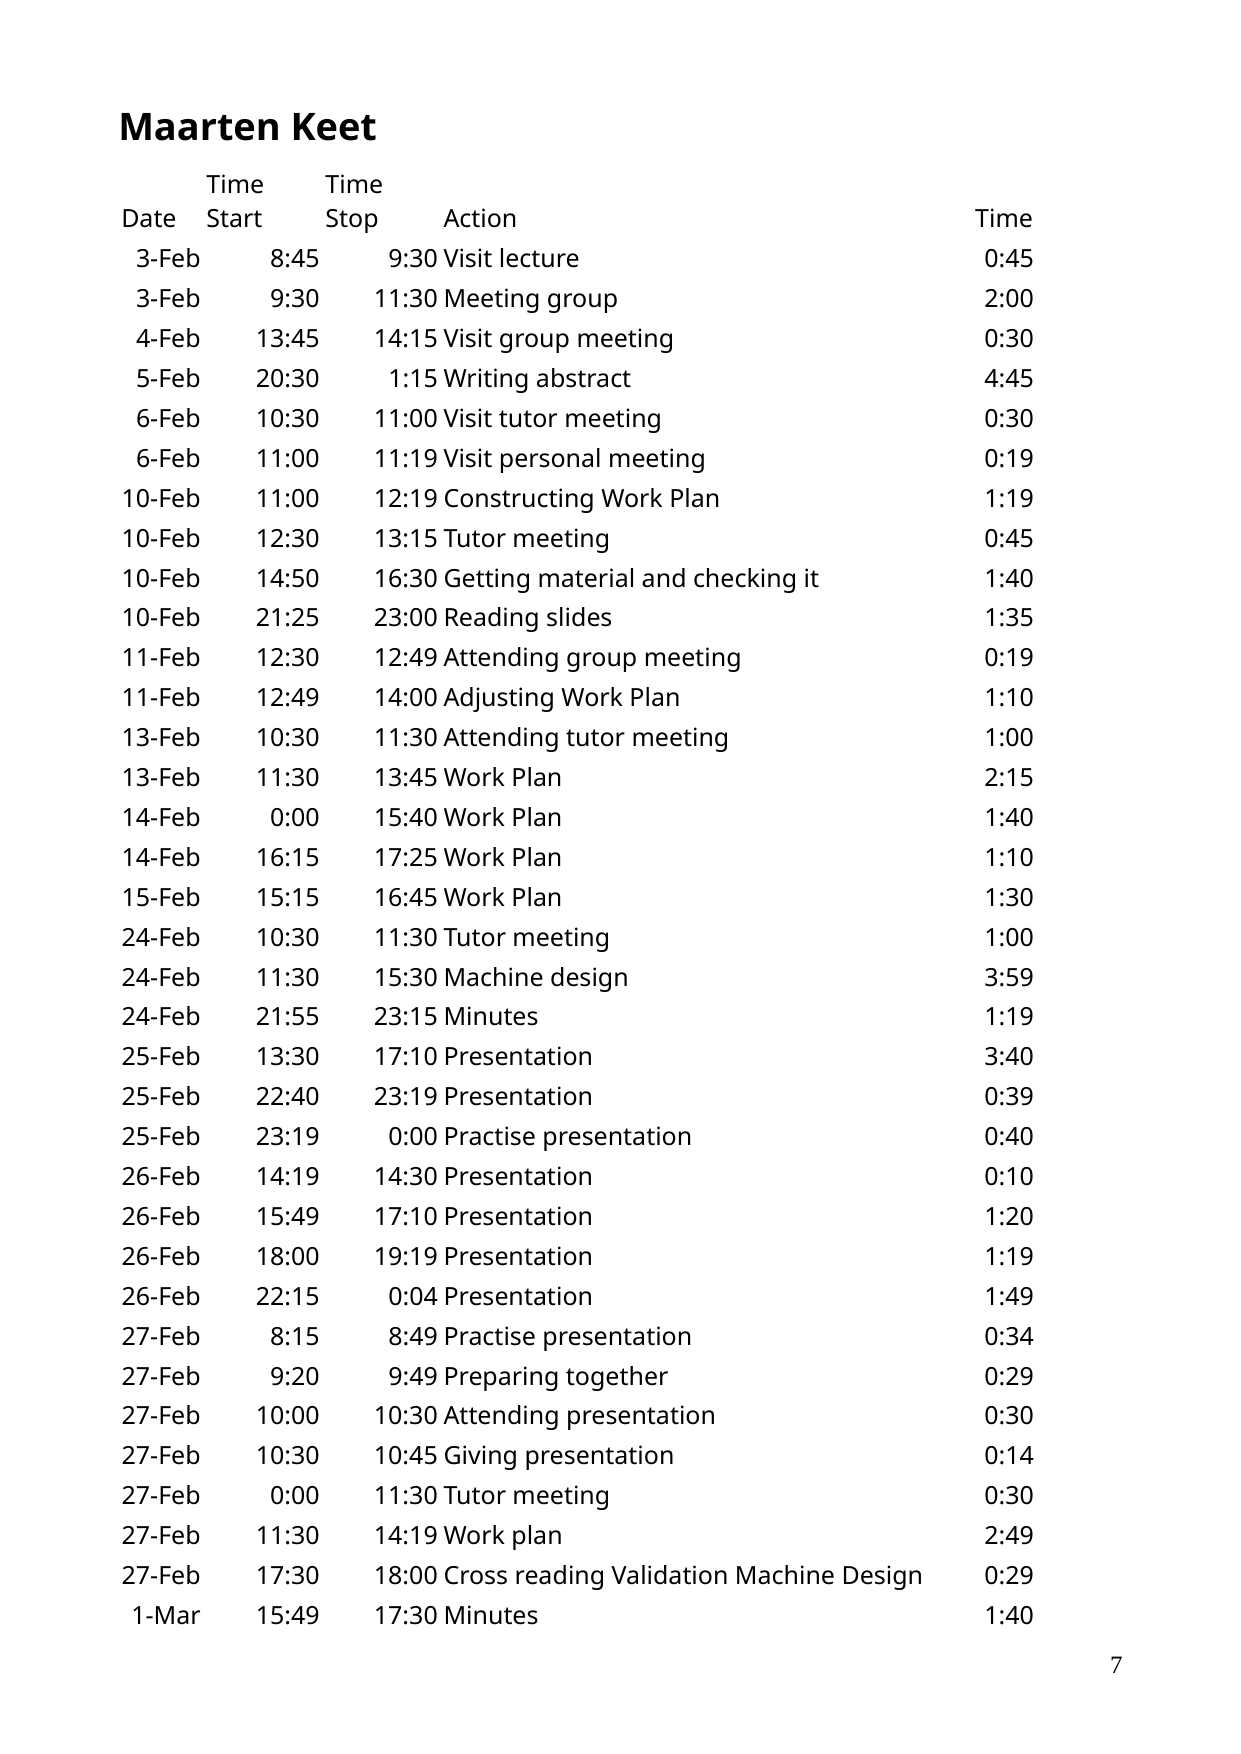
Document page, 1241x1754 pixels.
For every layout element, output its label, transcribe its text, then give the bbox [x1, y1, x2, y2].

table_cell 11-Feb [118, 637, 203, 677]
table_cell 27-Feb [118, 1515, 203, 1555]
table_cell Tutor meeting [440, 1475, 972, 1515]
table_cell 1:00 [972, 717, 1036, 757]
table_cell 0:15 [972, 1435, 1036, 1475]
table_cell Adjusting Work Plan [440, 677, 972, 717]
table_cell 24-Feb [118, 956, 203, 996]
table_cell Getting material and checking it [440, 557, 972, 597]
table_header Action [440, 164, 972, 238]
table_cell 12:30 [203, 637, 322, 677]
table_cell Presentation [440, 1236, 972, 1275]
table_cell 27-Feb [118, 1555, 203, 1594]
table_cell 11:30 [203, 956, 322, 996]
table_cell Minutes [440, 1595, 972, 1634]
table_cell Attending presentation [440, 1395, 972, 1435]
table_cell 1:40 [972, 797, 1036, 837]
table_cell 10:45 [322, 1435, 440, 1475]
table_cell 4:00 [972, 956, 1036, 996]
table_cell 0:30 [972, 1555, 1036, 1594]
table_cell 1:35 [972, 597, 1036, 637]
table_cell 14-Feb [118, 837, 203, 876]
table_cell 25-Feb [118, 1076, 203, 1116]
table_cell 1:00 [972, 916, 1036, 956]
table_cell 10:30 [203, 717, 322, 757]
table_cell 2:00 [972, 278, 1036, 318]
subtitle Maarten Keet [118, 100, 1122, 152]
table_cell Visit lecture [440, 238, 972, 278]
table_cell 13:30 [203, 1036, 322, 1076]
table_cell 0:19 [972, 637, 1036, 677]
table_cell 15:40 [322, 797, 440, 837]
table_cell 23:15 [322, 996, 440, 1036]
table_cell 14:19 [203, 1156, 322, 1196]
table_cell 1:30 [972, 876, 1036, 916]
table_cell 0:45 [972, 518, 1036, 557]
table_cell 12:19 [322, 478, 440, 517]
table_cell Giving presentation [440, 1435, 972, 1475]
table_cell 23:00 [322, 597, 440, 637]
table_cell 1-Mar [118, 1595, 203, 1634]
table_cell 17:25 [322, 837, 440, 876]
table_cell 9:30 [203, 278, 322, 318]
table_cell Reading slides [440, 597, 972, 637]
table_cell Presentation [440, 1275, 972, 1315]
table_cell 13:45 [322, 757, 440, 797]
table_cell 21:25 [203, 597, 322, 637]
table_cell 8:45 [203, 238, 322, 278]
table_cell 27-Feb [118, 1395, 203, 1435]
table_cell 14:30 [322, 1156, 440, 1196]
table_cell 22:15 [203, 1275, 322, 1315]
table_cell Work Plan [440, 837, 972, 876]
table_cell 10:30 [203, 1435, 322, 1475]
table_cell Visit personal meeting [440, 438, 972, 477]
table_cell 0:39 [972, 1076, 1036, 1116]
table_cell Tutor meeting [440, 916, 972, 956]
table_cell Presentation [440, 1076, 972, 1116]
table_cell 1:19 [972, 1236, 1036, 1275]
table_cell 15:49 [203, 1196, 322, 1236]
table_cell 11:00 [203, 478, 322, 517]
table_cell 3:40 [972, 1036, 1036, 1076]
table_cell 13-Feb [118, 757, 203, 797]
table_cell 1:20 [972, 996, 1036, 1036]
table_cell 20:30 [203, 358, 322, 398]
table_cell 26-Feb [118, 1236, 203, 1275]
table_cell 27-Feb [118, 1475, 203, 1515]
table_cell 2:15 [972, 757, 1036, 797]
table_cell 0:30 [972, 1475, 1036, 1515]
table_cell 0:30 [972, 318, 1036, 358]
table_cell 0:00 [203, 797, 322, 837]
table_cell 1:40 [972, 1595, 1036, 1634]
table_cell Work Plan [440, 876, 972, 916]
table_cell 13:45 [203, 318, 322, 358]
table_cell Cross reading Validation Machine Design [440, 1555, 972, 1594]
table_cell 4:45 [972, 358, 1036, 398]
table_cell 11:00 [203, 438, 322, 477]
table_cell 14:50 [203, 557, 322, 597]
table_header Time [972, 164, 1036, 238]
table_cell 14:00 [322, 677, 440, 717]
table_cell 11:00 [322, 398, 440, 438]
table_cell 11:30 [322, 717, 440, 757]
table_cell 17:30 [322, 1595, 440, 1634]
table_header Time Start [203, 164, 322, 238]
table_cell 27-Feb [118, 1315, 203, 1355]
table_cell Practise presentation [440, 1315, 972, 1355]
table_cell 0:30 [972, 1395, 1036, 1435]
table_cell 27-Feb [118, 1435, 203, 1475]
table_cell 10-Feb [118, 557, 203, 597]
table_cell 10:30 [203, 916, 322, 956]
table_cell 25-Feb [118, 1116, 203, 1156]
table_cell 3-Feb [118, 238, 203, 278]
table_cell 0:40 [972, 1116, 1036, 1156]
table_cell 15:30 [322, 956, 440, 996]
table_cell 10-Feb [118, 518, 203, 557]
table_cell 8:15 [203, 1315, 322, 1355]
table_cell 24-Feb [118, 916, 203, 956]
table_cell 14-Feb [118, 797, 203, 837]
table_cell 3-Feb [118, 278, 203, 318]
table_cell 4-Feb [118, 318, 203, 358]
table_cell Attending group meeting [440, 637, 972, 677]
table_cell 19:19 [322, 1236, 440, 1275]
table_cell 6-Feb [118, 438, 203, 477]
table_cell 18:00 [203, 1236, 322, 1275]
table_cell Machine design [440, 956, 972, 996]
table_cell 13-Feb [118, 717, 203, 757]
table_cell 23:19 [322, 1076, 440, 1116]
table_cell Constructing Work Plan [440, 478, 972, 517]
table_cell 10-Feb [118, 597, 203, 637]
table_cell Preparing together [440, 1355, 972, 1395]
table_cell Writing abstract [440, 358, 972, 398]
table_cell 11:19 [322, 438, 440, 477]
table_cell 11:30 [203, 757, 322, 797]
table_cell 15:15 [203, 876, 322, 916]
table_cell 8:49 [322, 1315, 440, 1355]
table_cell 26-Feb [118, 1275, 203, 1315]
table_cell 0:00 [322, 1116, 440, 1156]
table_cell 23:19 [203, 1116, 322, 1156]
table_cell 17:10 [322, 1036, 440, 1076]
table_cell 15-Feb [118, 876, 203, 916]
table_cell 14:15 [322, 318, 440, 358]
table_cell Visit tutor meeting [440, 398, 972, 438]
table_cell 24-Feb [118, 996, 203, 1036]
table_cell 1:10 [972, 677, 1036, 717]
table_cell 11:30 [322, 916, 440, 956]
table_cell 14:19 [322, 1515, 440, 1555]
table_cell 11:30 [322, 1475, 440, 1515]
table_cell 9:49 [322, 1355, 440, 1395]
table_cell 9:20 [203, 1355, 322, 1395]
table_cell 12:30 [203, 518, 322, 557]
table_cell Tutor meeting [440, 518, 972, 557]
table_cell 1:49 [972, 1275, 1036, 1315]
table_cell 18:00 [322, 1555, 440, 1594]
table_cell 0:00 [203, 1475, 322, 1515]
table_cell Presentation [440, 1156, 972, 1196]
table_cell Visit group meeting [440, 318, 972, 358]
table_cell Attending tutor meeting [440, 717, 972, 757]
table_cell 0:10 [972, 1156, 1036, 1196]
table_cell 11:30 [322, 278, 440, 318]
table_cell 10-Feb [118, 478, 203, 517]
table_cell 26-Feb [118, 1196, 203, 1236]
table_cell 0:45 [972, 238, 1036, 278]
table_cell 0:19 [972, 438, 1036, 477]
table_cell 15:49 [203, 1595, 322, 1634]
table_cell 0:30 [972, 398, 1036, 438]
table_cell 1:19 [972, 478, 1036, 517]
table_cell 22:40 [203, 1076, 322, 1116]
table_header Time Stop [322, 164, 440, 238]
table_cell 17:10 [322, 1196, 440, 1236]
table_cell 16:30 [322, 557, 440, 597]
table_cell 0:34 [972, 1315, 1036, 1355]
table_cell 1:10 [972, 837, 1036, 876]
table_cell 10:30 [322, 1395, 440, 1435]
table_cell 21:55 [203, 996, 322, 1036]
table_cell 11-Feb [118, 677, 203, 717]
table_cell 2:49 [972, 1515, 1036, 1555]
table_cell Minutes [440, 996, 972, 1036]
table_cell Presentation [440, 1196, 972, 1236]
table_cell 16:45 [322, 876, 440, 916]
table_cell 25-Feb [118, 1036, 203, 1076]
table_cell 0:29 [972, 1355, 1036, 1395]
table_cell 11:30 [203, 1515, 322, 1555]
table_cell 1:20 [972, 1196, 1036, 1236]
table_cell Work Plan [440, 797, 972, 837]
table_cell Meeting group [440, 278, 972, 318]
table_cell 0:04 [322, 1275, 440, 1315]
table_cell 10:30 [203, 398, 322, 438]
table_cell Presentation [440, 1036, 972, 1076]
table_cell 16:15 [203, 837, 322, 876]
table_cell 1:15 [322, 358, 440, 398]
table_cell 26-Feb [118, 1156, 203, 1196]
table_cell 27-Feb [118, 1355, 203, 1395]
table_cell Work Plan [440, 757, 972, 797]
table_cell 12:49 [322, 637, 440, 677]
table_cell 6-Feb [118, 398, 203, 438]
table_cell Work plan [440, 1515, 972, 1555]
table_cell 1:40 [972, 557, 1036, 597]
table_cell 13:15 [322, 518, 440, 557]
table_cell 9:30 [322, 238, 440, 278]
table_cell 12:49 [203, 677, 322, 717]
table_cell 10:00 [203, 1395, 322, 1435]
table_cell 17:30 [203, 1555, 322, 1594]
table_header Date [118, 164, 203, 238]
table_cell 5-Feb [118, 358, 203, 398]
table_cell Practise presentation [440, 1116, 972, 1156]
